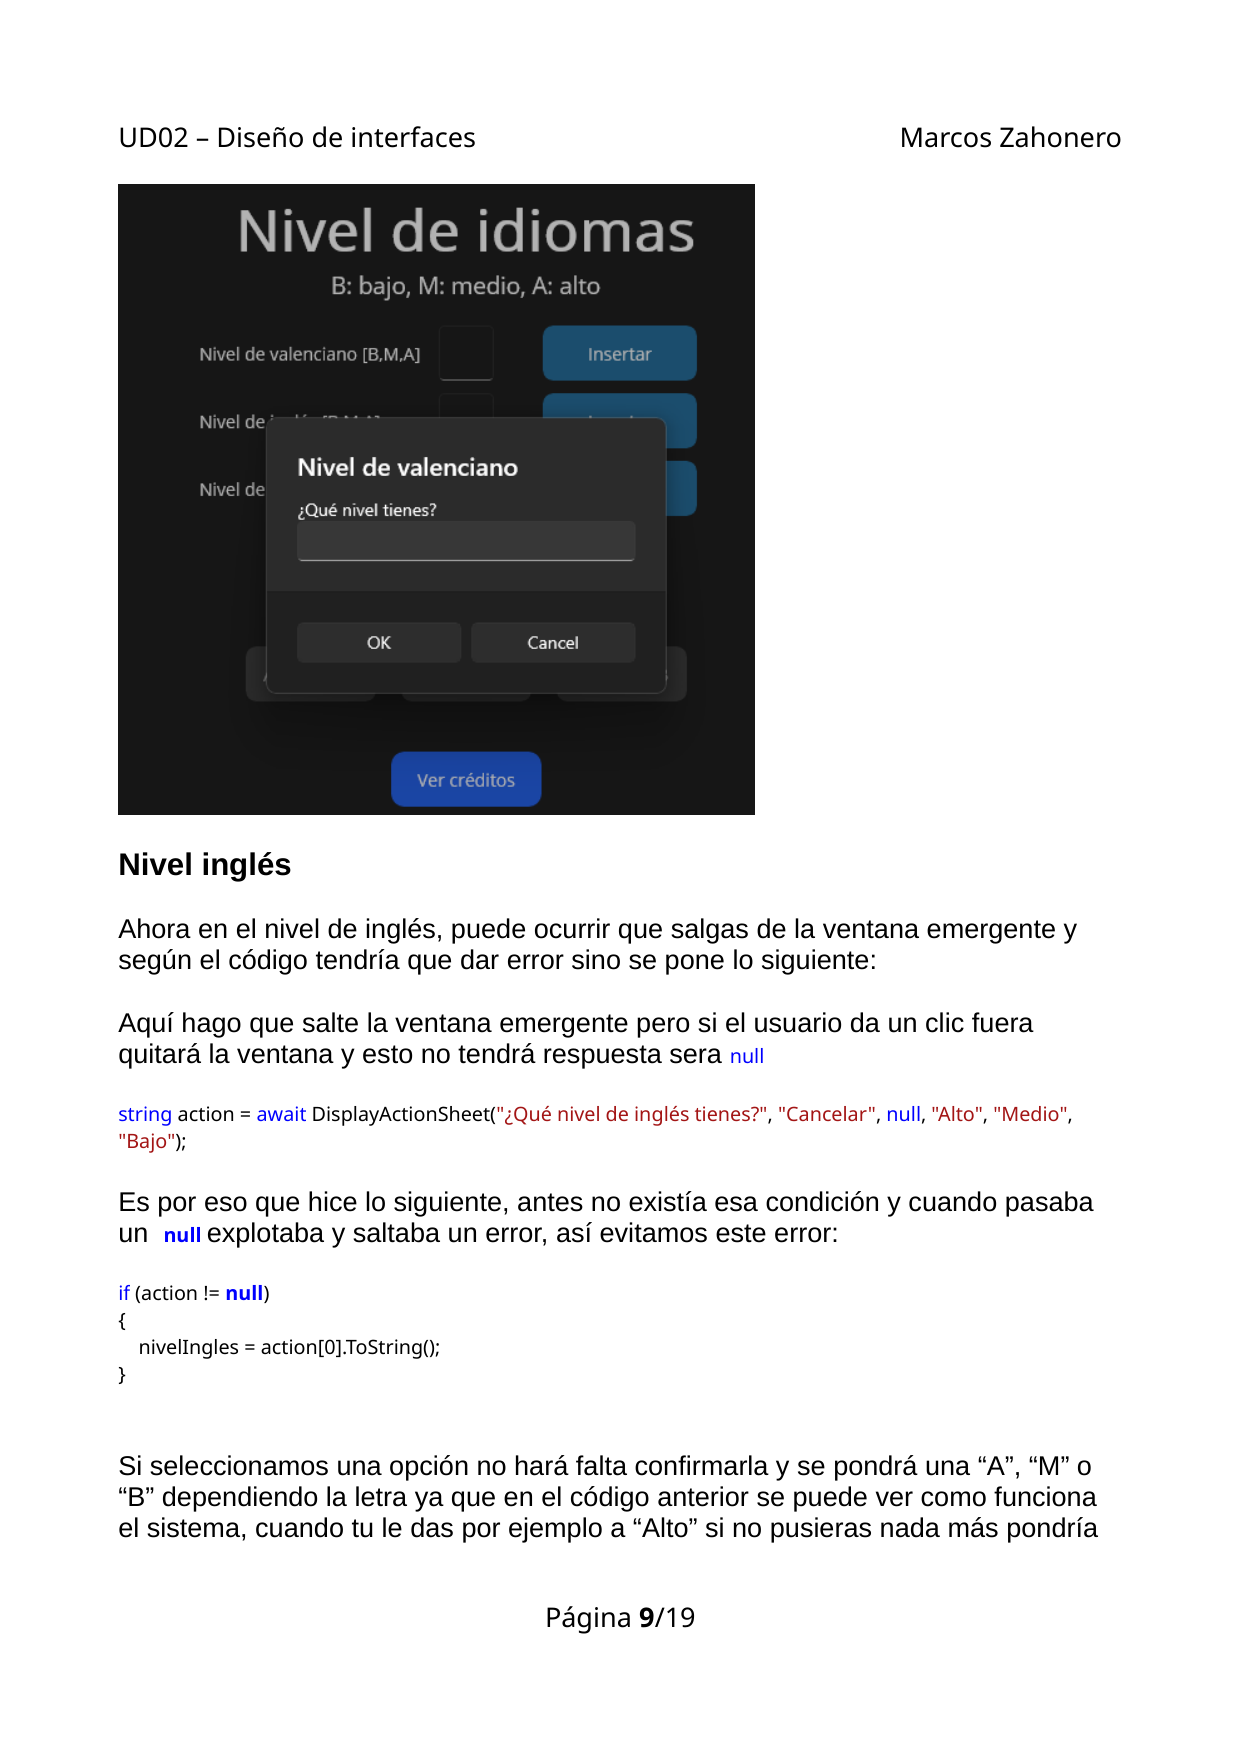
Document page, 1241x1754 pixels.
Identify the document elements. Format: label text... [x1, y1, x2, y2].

text } [118, 1360, 1122, 1387]
text if (action != null) [118, 1279, 1122, 1306]
text Es por eso que hice lo siguiente, antes no existía esa condición y cuando pasaba un null explotaba y saltaba un error, así evitamos este error: [118, 1186, 1122, 1248]
text { [118, 1306, 1122, 1333]
text Ahora en el nivel de inglés, puede ocurrir que salgas de la ventana emergente y según el código tendría que dar error sino se pone lo siguiente: [118, 913, 1122, 976]
text Si seleccionamos una opción no hará falta confirmarla y se pondrá una “A”, “M” o “B” dependiendo la letra ya que en el código anterior se puede ver como funciona el sistema, cuando tu le das por ejemplo a “Alto” si no pusieras nada más pondría [118, 1450, 1122, 1544]
picture [118, 184, 755, 815]
text nivelIngles = action[0].ToString(); [118, 1333, 1122, 1360]
text string action = await DisplayActionSheet("¿Qué nivel de inglés tienes?", "Cancelar", null, "Alto", "Medio", "Bajo"); [118, 1101, 1122, 1154]
text Aquí hago que salte la ventana emergente pero si el usuario da un clic fuera quitará la ventana y esto no tendrá respuesta sera null [118, 1007, 1122, 1069]
subtitle Nivel inglés [118, 846, 1122, 882]
